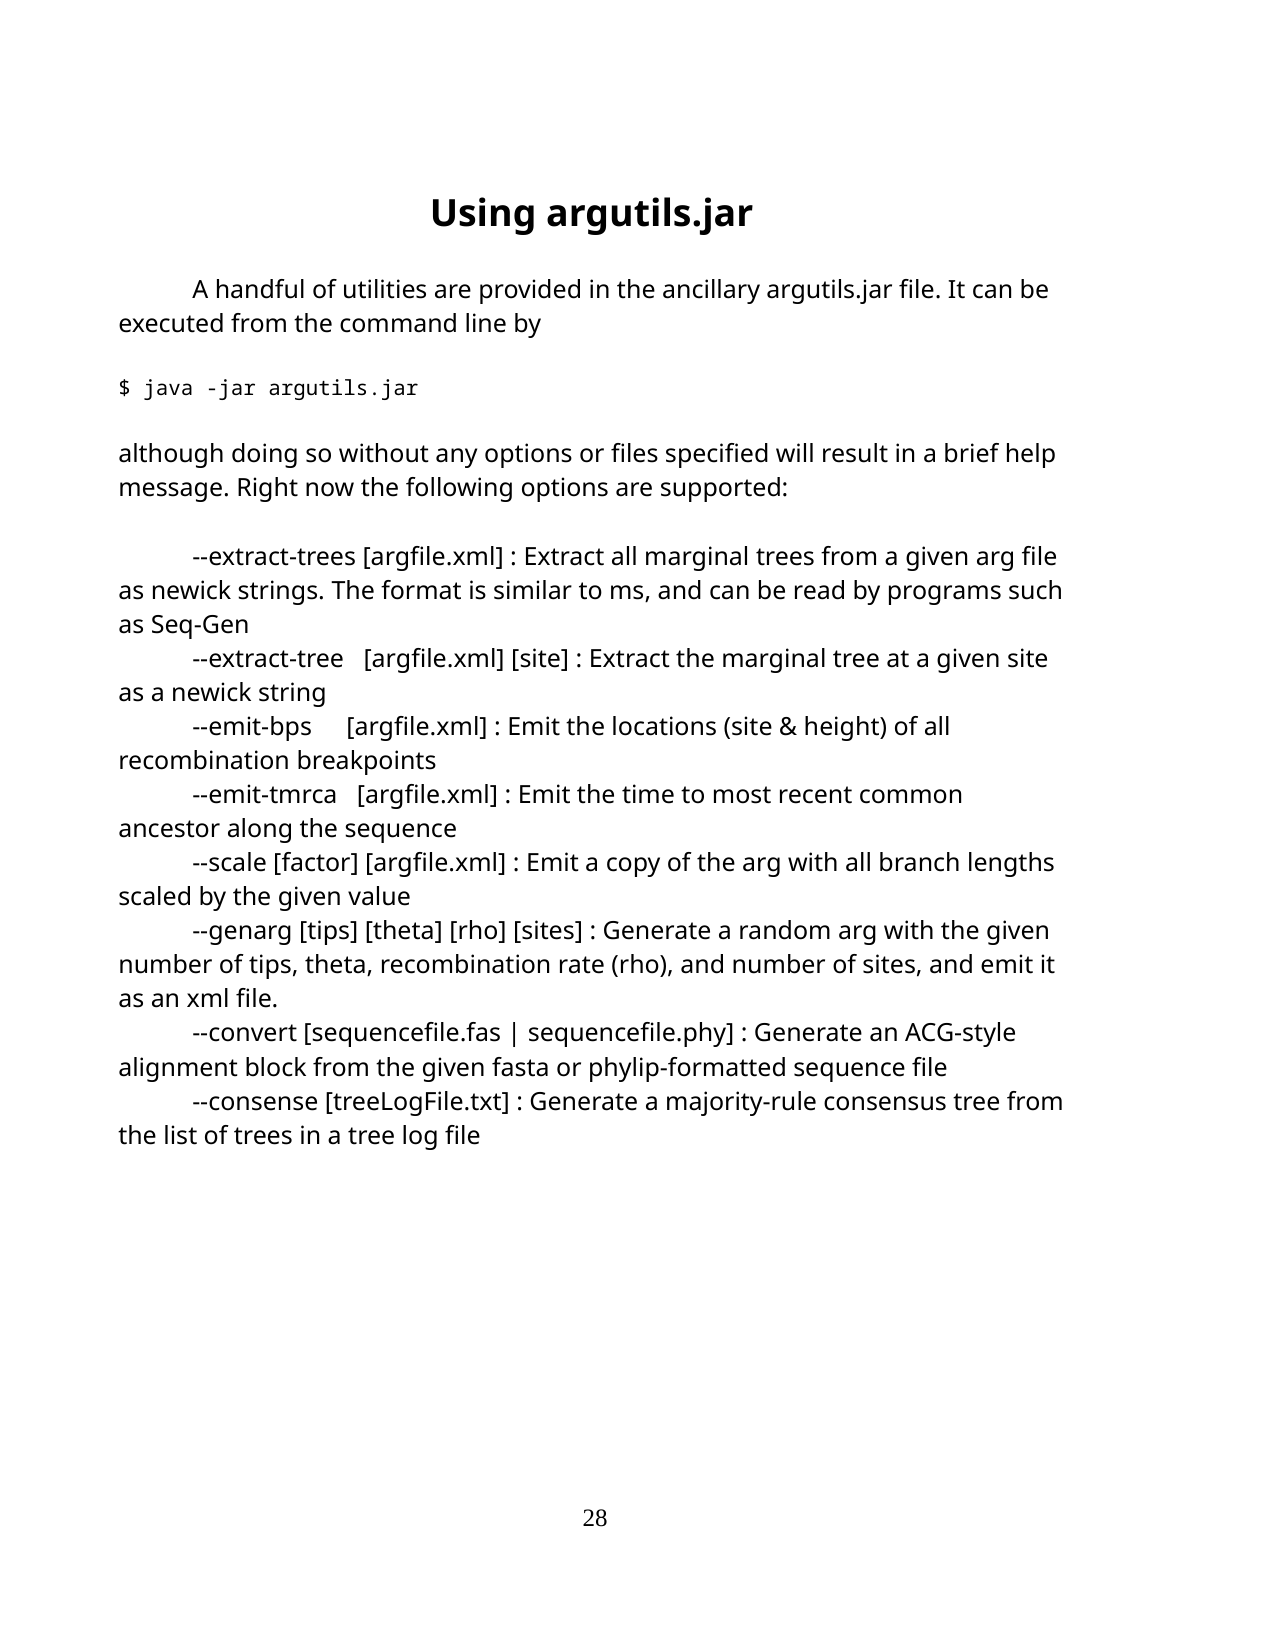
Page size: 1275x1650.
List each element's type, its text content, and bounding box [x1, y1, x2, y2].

text --emit-tmrca [argfile.xml] : Emit the time to most recent common ancestor along the sequence [118, 777, 1071, 845]
text although doing so without any options or files specified will result in a brief help message. Right now the following options are supported: [118, 436, 1071, 504]
text --scale [factor] [argfile.xml] : Emit a copy of the arg with all branch lengths scaled by the given value [118, 845, 1071, 913]
text --extract-trees [argfile.xml] : Extract all marginal trees from a given arg file as newick strings. The format is similar to ms, and can be read by programs such as Seq-Gen [118, 538, 1071, 640]
text --emit-bps [argfile.xml] : Emit the locations (site & height) of all recombination breakpoints [118, 708, 1071, 777]
text --extract-tree [argfile.xml] [site] : Extract the marginal tree at a given site as a newick string [118, 640, 1071, 708]
text A handful of utilities are provided in the ancillary argutils.jar file. It can be executed from the command line by [118, 271, 1071, 339]
text --convert [sequencefile.fas | sequencefile.phy] : Generate an ACG-style alignment block from the given fasta or phylip-formatted sequence file [118, 1015, 1071, 1083]
text Using argutils.jar [118, 186, 1071, 237]
text --genarg [tips] [theta] [rho] [sites] : Generate a random arg with the given number of tips, theta, recombination rate (rho), and number of sites, and emit it as an xml file. [118, 913, 1071, 1015]
text --consense [treeLogFile.txt] : Generate a majority-rule consensus tree from the list of trees in a tree log file [118, 1083, 1071, 1151]
text $ java -jar argutils.jar [118, 373, 1071, 402]
